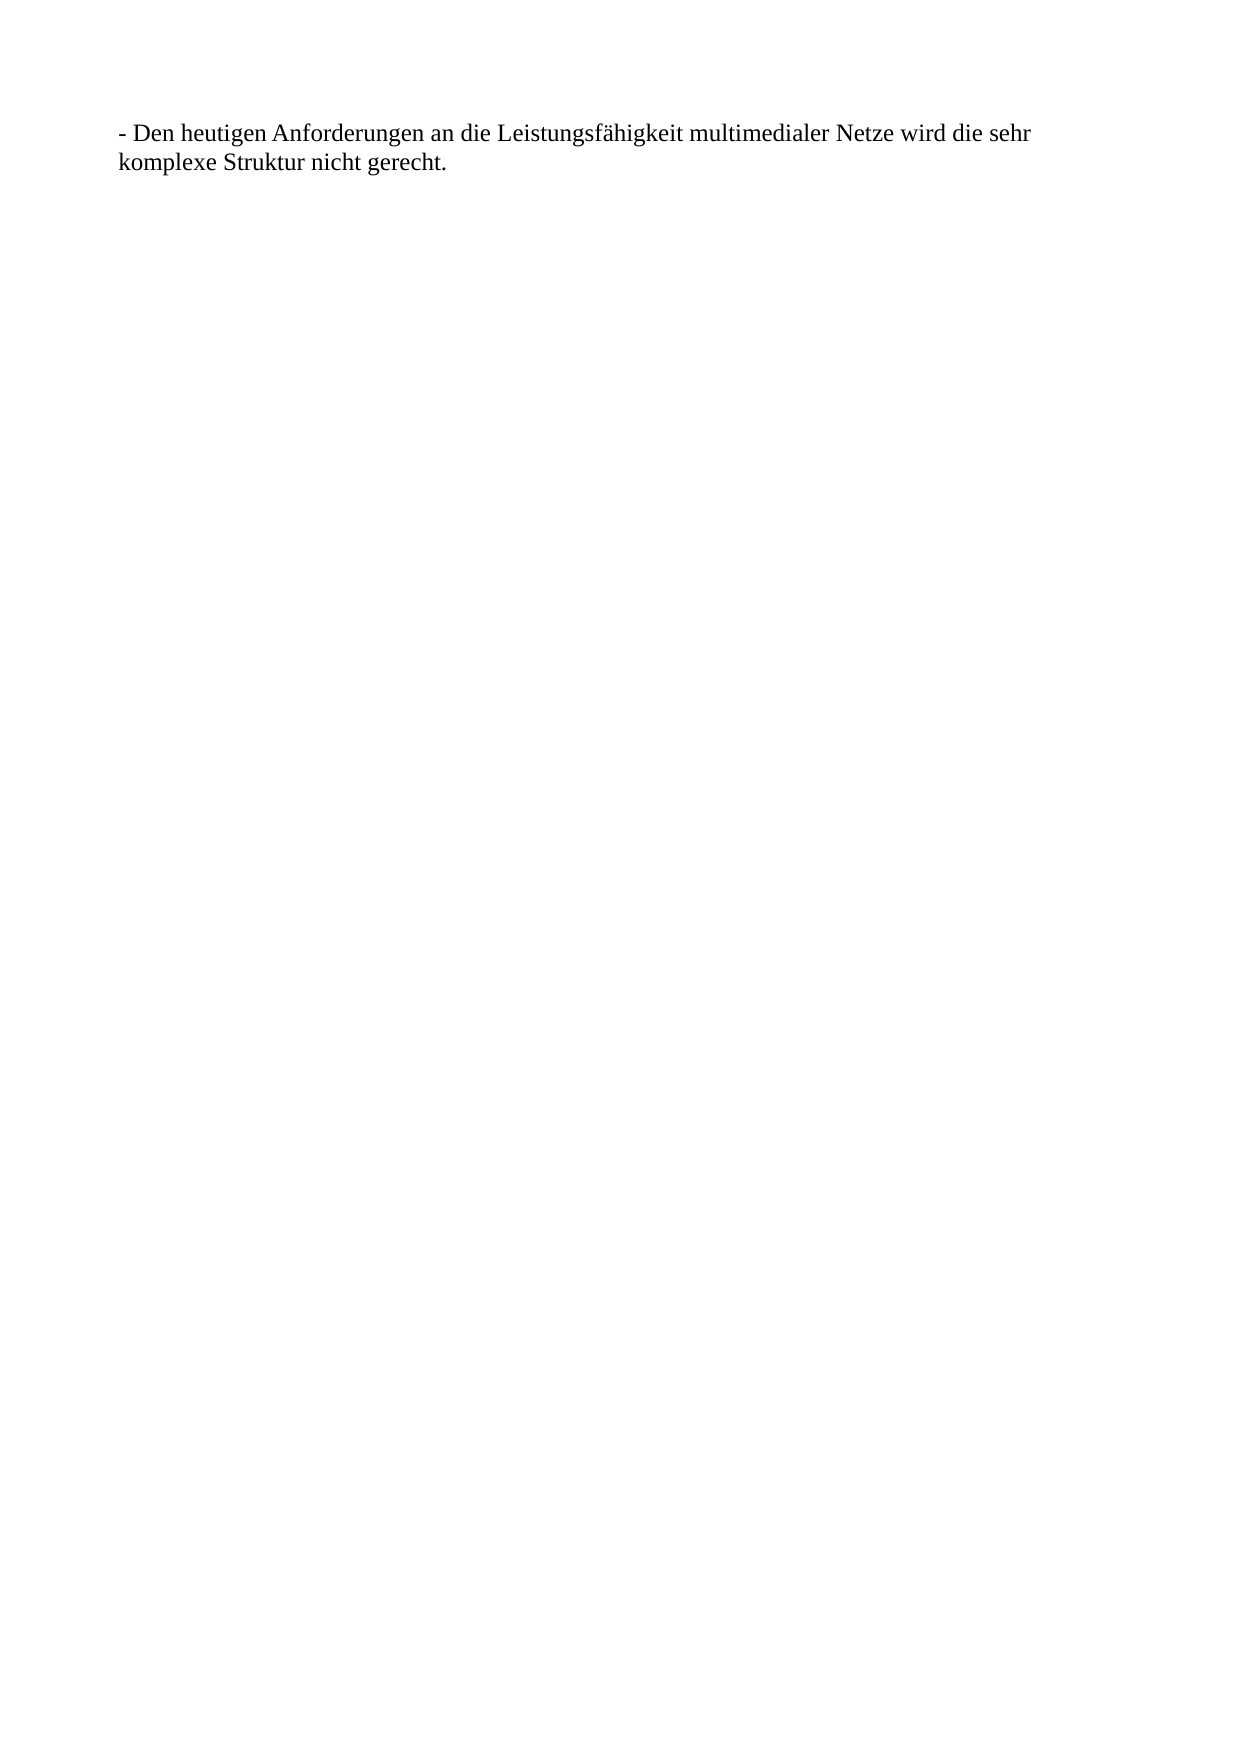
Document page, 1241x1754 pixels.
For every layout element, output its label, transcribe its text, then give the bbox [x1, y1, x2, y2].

text - Den heutigen Anforderungen an die Leistungsfähigkeit multimedialer Netze wird die sehr komplexe Struktur nicht gerecht. [118, 118, 1122, 176]
